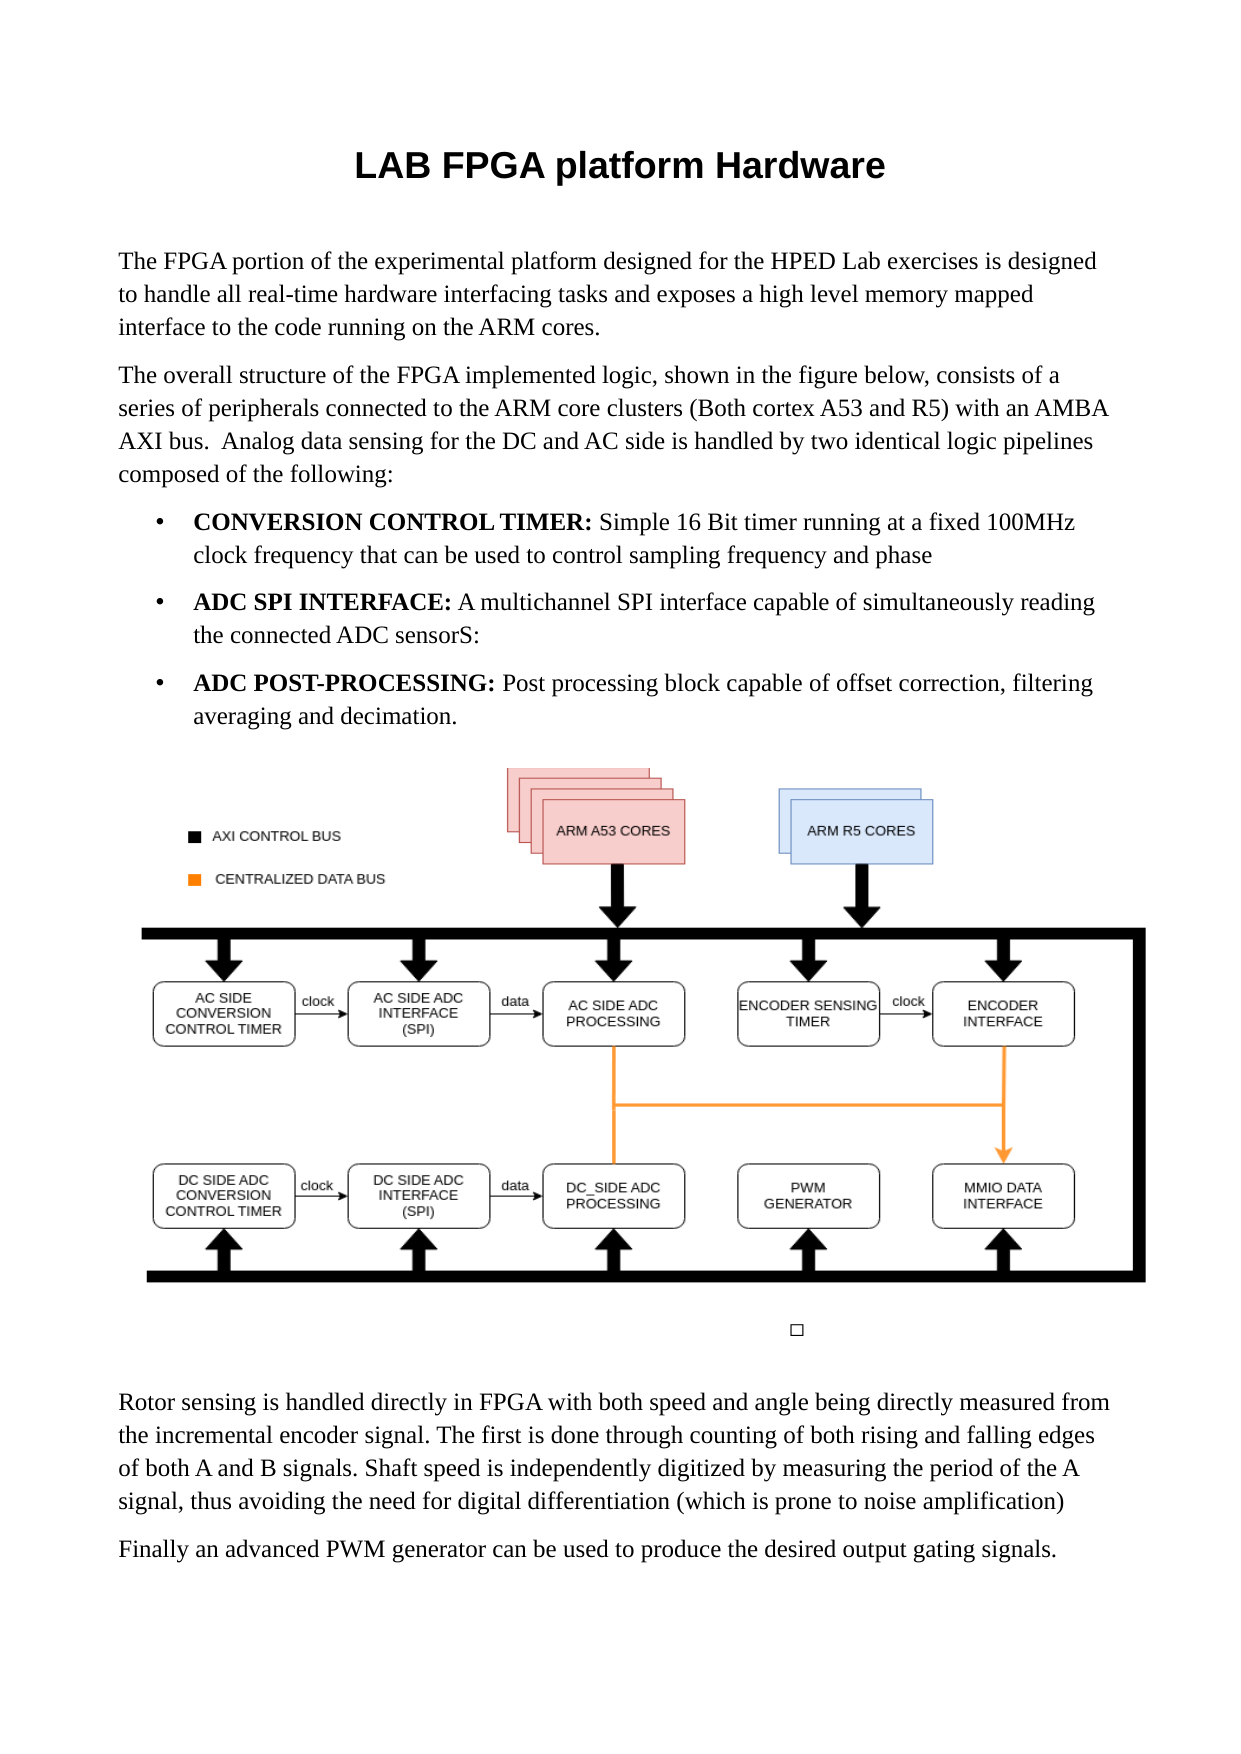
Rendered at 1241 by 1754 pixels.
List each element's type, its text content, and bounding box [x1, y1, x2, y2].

text The FPGA portion of the experimental platform designed for the HPED Lab exercises is designed to handle all real-time hardware interfacing tasks and exposes a high level memory mapped interface to the code running on the ARM cores. [118, 246, 1122, 341]
list ADC POST-PROCESSING: Post processing block capable of offset correction, filtering averaging and decimation. [156, 668, 1122, 730]
text Finally an advanced PWM generator can be used to produce the desired output gating signals. [118, 1534, 1122, 1563]
list CONVERSION CONTROL TIMER: Simple 16 Bit timer running at a fixed 100MHz clock frequency that can be used to control sampling frequency and phase [156, 507, 1122, 568]
picture [141, 768, 1146, 1336]
list ADC SPI INTERFACE: A multichannel SPI interface capable of simultaneously reading the connected ADC sensorS: [156, 587, 1122, 649]
text Rotor sensing is handled directly in FPGA with both speed and angle being directly measured from the incremental encoder signal. The first is done through counting of both rising and falling edges of both A and B signals. Shaft speed is independently digitized by measuring the period of the A signal, thus avoiding the need for digital differentiation (which is prone to noise amplification) [118, 1387, 1122, 1515]
subtitle LAB FPGA platform Hardware [118, 143, 1122, 186]
text The overall structure of the FPGA implemented logic, shown in the figure below, consists of a series of peripherals connected to the ARM core clusters (Both cortex A53 and R5) with an AMBA AXI bus. Analog data sensing for the DC and AC side is handled by two identical logic pipelines composed of the following: [118, 360, 1122, 488]
